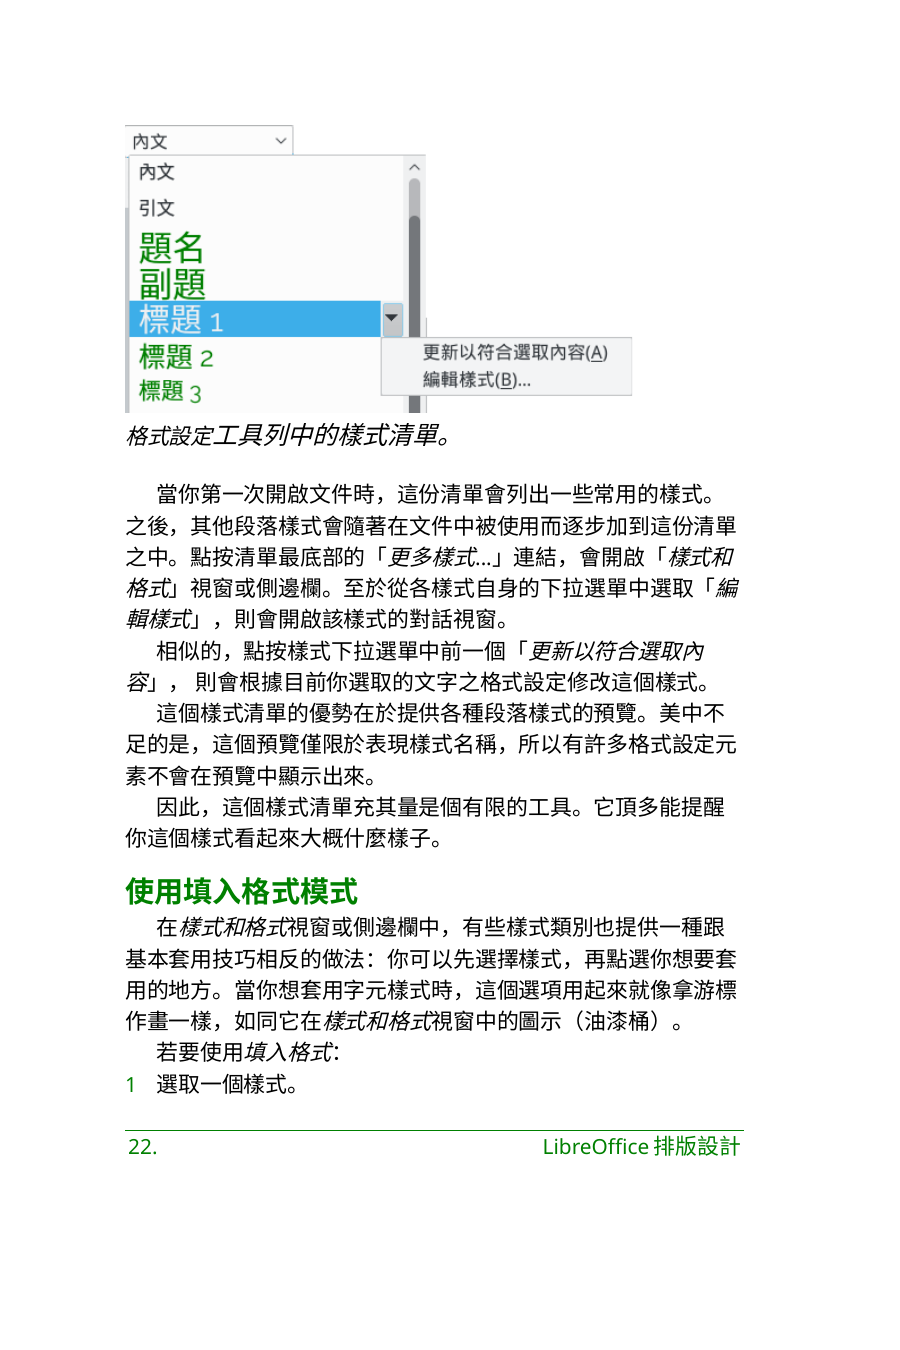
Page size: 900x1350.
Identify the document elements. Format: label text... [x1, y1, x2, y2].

subtitle 使用填入格式模式 [125, 868, 744, 911]
text 在樣式和格式視窗或側邊欄中，有些樣式類別也提供一種跟基本套用技巧相反的做法：你可以先選擇樣式，再點選你想要套用的地方。當你想套用字元樣式時，這個選項用起來就像拿游標作畫一樣，如同它在樣式和格式視窗中的圖示（油漆桶）。 [125, 911, 744, 1036]
text 因此，這個樣式清單充其量是個有限的工具。它頂多能提醒你這個樣式看起來大概什麼樣子。 [125, 790, 744, 853]
picture [125, 125, 633, 413]
text 這個樣式清單的優勢在於提供各種段落樣式的預覽。美中不足的是，這個預覽僅限於表現樣式名稱，所以有許多格式設定元素不會在預覽中顯示出來。 [125, 697, 744, 790]
table_cell 格式設定工具列中的樣式清單。 [125, 415, 744, 462]
text 當你第一次開啟文件時，這份清單會列出一些常用的樣式。之後，其他段落樣式會隨著在文件中被使用而逐步加到這份清單之中。點按清單最底部的「更多樣式...」連結，會開啟「樣式和格式」視窗或側邊欄。至於從各樣式自身的下拉選單中選取「編輯樣式」，則會開啟該樣式的對話視窗。 [125, 478, 744, 634]
list 選取一個樣式。 [125, 1067, 744, 1098]
table_header [125, 125, 744, 415]
text 若要使用填入格式： [125, 1036, 744, 1067]
text 相似的，點按樣式下拉選單中前一個「更新以符合選取內容」， 則會根據目前你選取的文字之格式設定修改這個樣式。 [125, 634, 744, 697]
